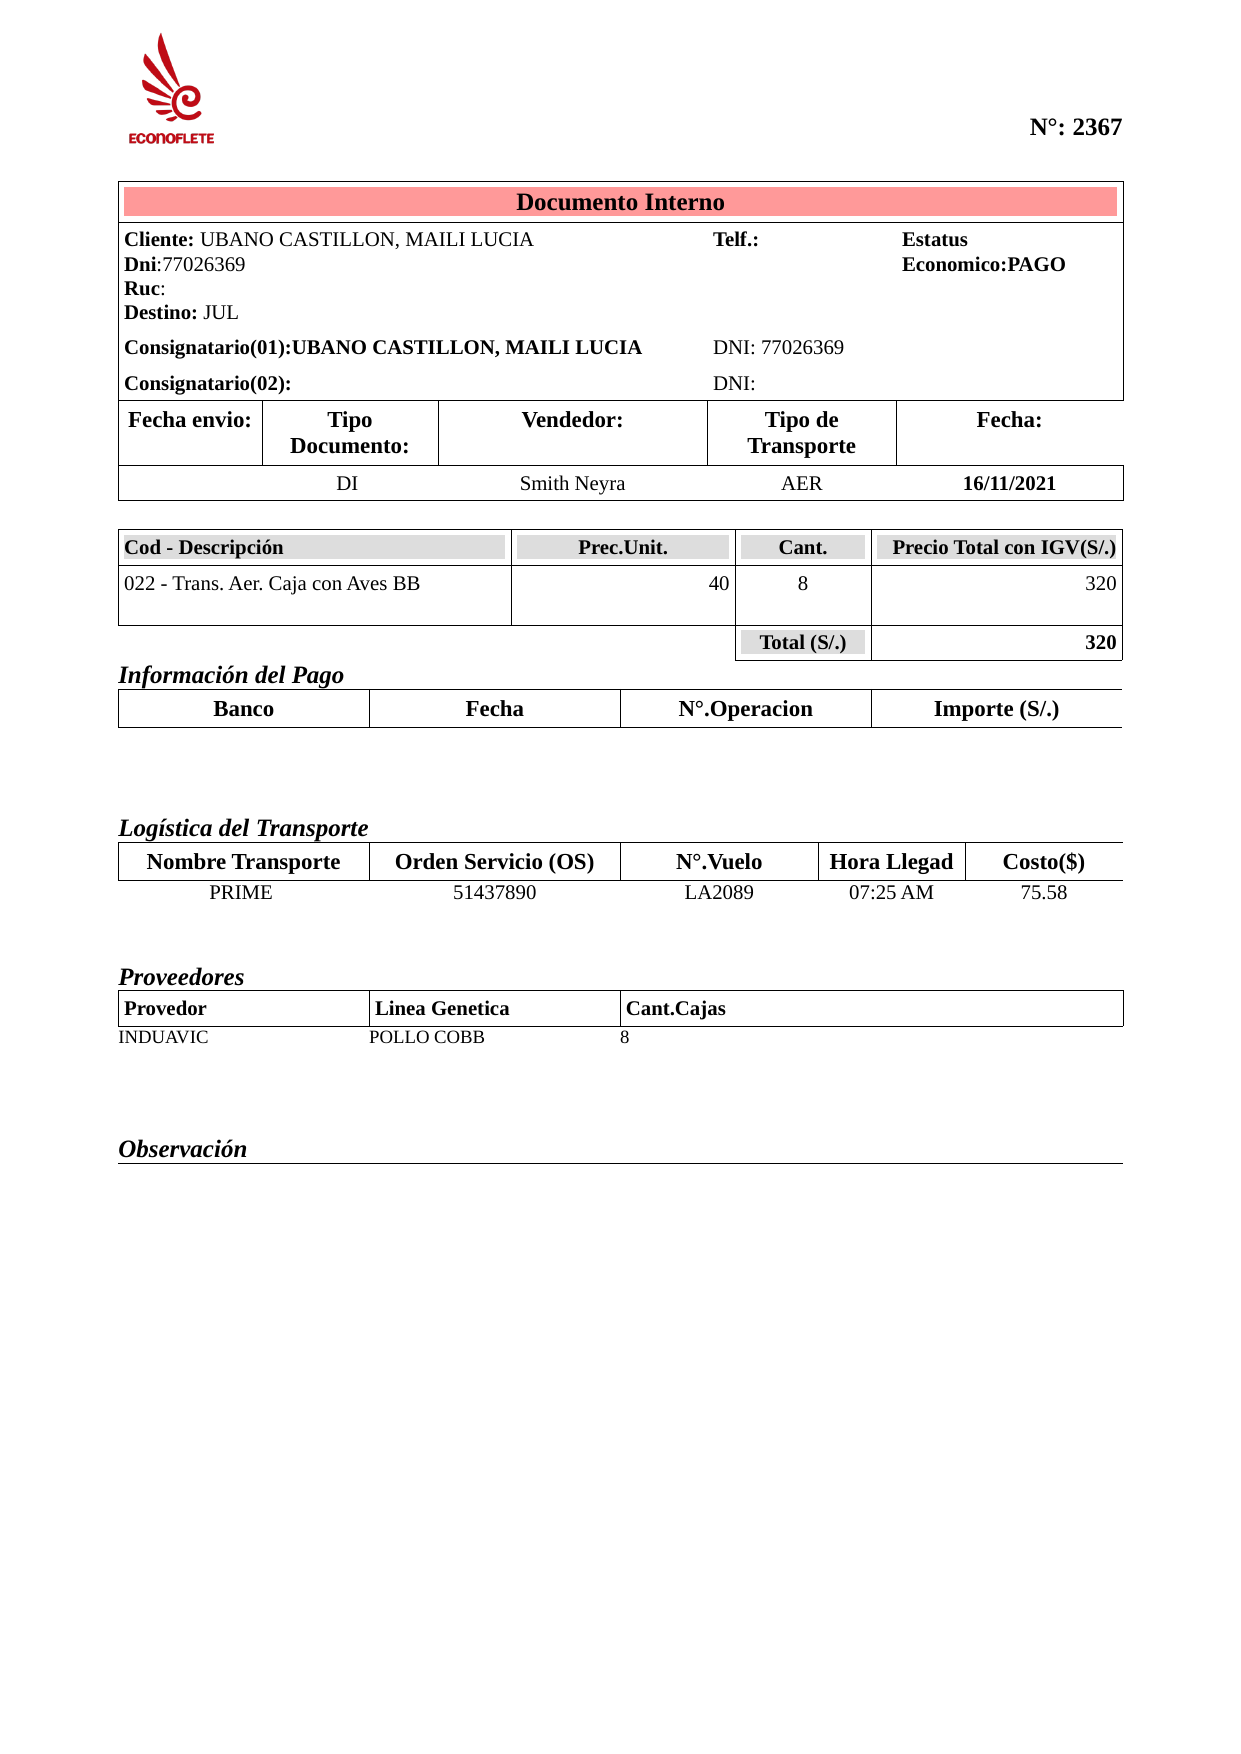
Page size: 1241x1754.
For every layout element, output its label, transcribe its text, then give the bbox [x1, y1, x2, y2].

table_cell 320 [872, 566, 1122, 624]
table_cell Cliente: UBANO CASTILLON, MAILI LUCIA Dni:77026369 Ruc: Destino: JUL [119, 223, 707, 329]
table_cell [118, 728, 369, 756]
table_cell [118, 1091, 369, 1112]
table_header Cant.Cajas [621, 991, 1123, 1026]
table_cell 8 [736, 566, 871, 624]
table_cell [118, 904, 369, 933]
table_cell [118, 1048, 369, 1069]
table_cell [818, 904, 965, 933]
table_cell [369, 904, 620, 933]
table_cell [620, 1069, 1123, 1091]
table_cell Vendedor: [439, 401, 707, 465]
table_header Costo($) [966, 843, 1123, 880]
table_cell [620, 728, 871, 756]
table_cell [511, 626, 735, 660]
table_cell [369, 1069, 620, 1091]
table_cell [369, 785, 620, 813]
table_cell [620, 933, 818, 962]
table_cell 07:25 AM [818, 881, 965, 904]
table_cell 51437890 [369, 881, 620, 904]
table_cell [118, 626, 511, 660]
table_cell [818, 933, 965, 962]
table_header Fecha [370, 690, 620, 727]
table_cell Consignatario(01):UBANO CASTILLON, MAILI LUCIA [119, 329, 707, 365]
table_cell 16/11/2021 [896, 466, 1123, 500]
table_header Cod - Descripción [119, 530, 511, 565]
table_header N°.Operacion [621, 690, 871, 727]
table_cell PRIME [118, 881, 369, 904]
table_cell POLLO COBB [369, 1027, 620, 1048]
table_cell 320 [872, 626, 1122, 660]
table_cell Fecha envio: [119, 401, 262, 465]
table_cell Telf.: [707, 223, 896, 329]
table_cell [118, 1112, 369, 1134]
table_cell [369, 756, 620, 784]
table_cell DNI: 77026369 [707, 329, 1123, 365]
table_cell Fecha: [897, 401, 1123, 465]
table_header N°.Vuelo [621, 843, 818, 880]
table_cell AER [707, 466, 896, 500]
table_cell [965, 933, 1123, 962]
table_header Linea Genetica [370, 991, 620, 1026]
table_cell [118, 1069, 369, 1091]
table_cell Consignatario(02): [119, 365, 707, 400]
table_header Precio Total con IGV(S/.) [872, 530, 1122, 565]
table_cell [871, 785, 1122, 813]
table_cell [871, 728, 1122, 756]
table_cell [118, 785, 369, 813]
table_cell DNI: [707, 365, 1123, 400]
table_cell LA2089 [620, 881, 818, 904]
text Proveedores [118, 962, 1122, 990]
table_header Hora Llegad [819, 843, 965, 880]
table_cell [118, 933, 369, 962]
table_cell Tipo de Transporte [708, 401, 896, 465]
table_cell [620, 1112, 1123, 1134]
table_cell Estatus Economico:PAGO [896, 223, 1123, 329]
table_cell [620, 1048, 1123, 1069]
table_cell [620, 756, 871, 784]
table_cell 75.58 [965, 881, 1123, 904]
table_cell [369, 1112, 620, 1134]
table_cell [369, 1091, 620, 1112]
table_header Banco [119, 690, 369, 727]
text Información del Pago [118, 660, 1122, 689]
table_cell 022 - Trans. Aer. Caja con Aves BB [119, 566, 511, 624]
table_cell INDUAVIC [118, 1027, 369, 1048]
table_cell [620, 1091, 1123, 1112]
table_cell [369, 933, 620, 962]
table_header Documento Interno [119, 182, 1123, 222]
table_cell 40 [512, 566, 735, 624]
table_cell [369, 1048, 620, 1069]
table_cell [965, 904, 1123, 933]
table_header Cant. [736, 530, 871, 565]
table_cell [118, 756, 369, 784]
text Logística del Transporte [118, 813, 1122, 842]
table_cell [369, 728, 620, 756]
table_cell Smith Neyra [438, 466, 707, 500]
table_header Orden Servicio (OS) [370, 843, 620, 880]
table_header [118, 1164, 1123, 1187]
table_header Nombre Transporte [119, 843, 369, 880]
table_cell DI [262, 466, 438, 500]
table_cell [119, 466, 262, 500]
table_cell [871, 756, 1122, 784]
table_header Provedor [119, 991, 369, 1026]
table_header Importe (S/.) [872, 690, 1122, 727]
table_cell [620, 904, 818, 933]
text Observación [118, 1134, 1122, 1163]
table_cell 8 [620, 1027, 1123, 1048]
table_cell [620, 785, 871, 813]
table_cell Total (S/.) [736, 626, 871, 660]
picture [118, 32, 225, 144]
table_header Prec.Unit. [512, 530, 735, 565]
table_cell Tipo Documento: [263, 401, 438, 465]
